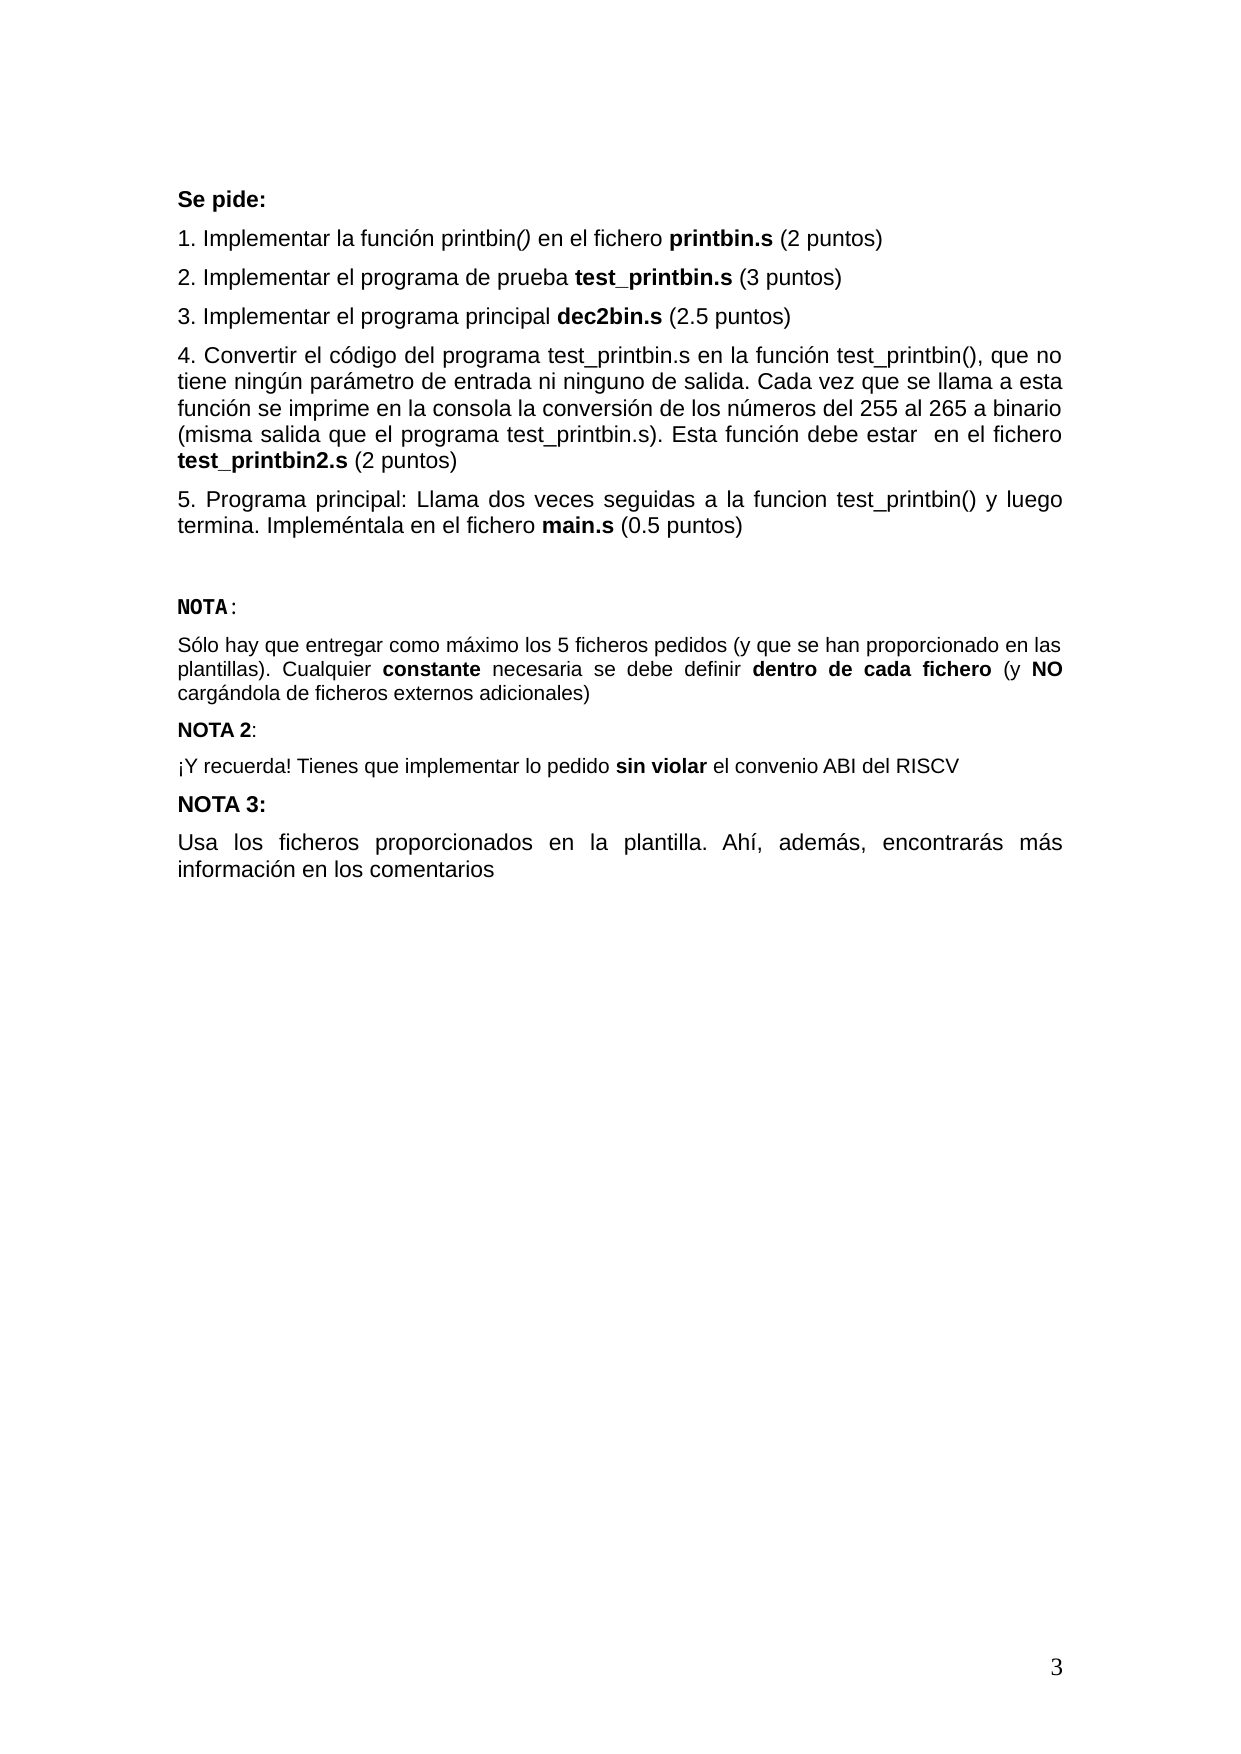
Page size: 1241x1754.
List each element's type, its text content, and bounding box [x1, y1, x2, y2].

text Se pide: [177, 186, 1063, 213]
text NOTA 2: [177, 718, 1063, 742]
text NOTA 3: [177, 791, 1063, 817]
text 3. Implementar el programa principal dec2bin.s (2.5 puntos) [177, 303, 1063, 329]
text Usa los ficheros proporcionados en la plantilla. Ahí, además, encontrarás más información en los comentarios [177, 829, 1063, 882]
text 4. Convertir el código del programa test_printbin.s en la función test_printbin(), que no tiene ningún parámetro de entrada ni ninguno de salida. Cada vez que se llama a esta función se imprime en la consola la conversión de los números del 255 al 265 a binario (misma salida que el programa test_printbin.s). Esta función debe estar en el fichero test_printbin2.s (2 puntos) [177, 342, 1063, 474]
text 1. Implementar la función printbin() en el fichero printbin.s (2 puntos) [177, 225, 1063, 252]
text ¡Y recuerda! Tienes que implementar lo pedido sin violar el convenio ABI del RISCV [177, 754, 1063, 778]
text 2. Implementar el programa de prueba test_printbin.s (3 puntos) [177, 264, 1063, 291]
text 5. Programa principal: Llama dos veces seguidas a la funcion test_printbin() y luego termina. Impleméntala en el fichero main.s (0.5 puntos) [177, 486, 1063, 539]
text NOTA: [177, 592, 1063, 621]
text Sólo hay que entregar como máximo los 5 ficheros pedidos (y que se han proporcionado en las plantillas). Cualquier constante necesaria se debe definir dentro de cada fichero (y NO cargándola de ficheros externos adicionales) [177, 633, 1063, 705]
